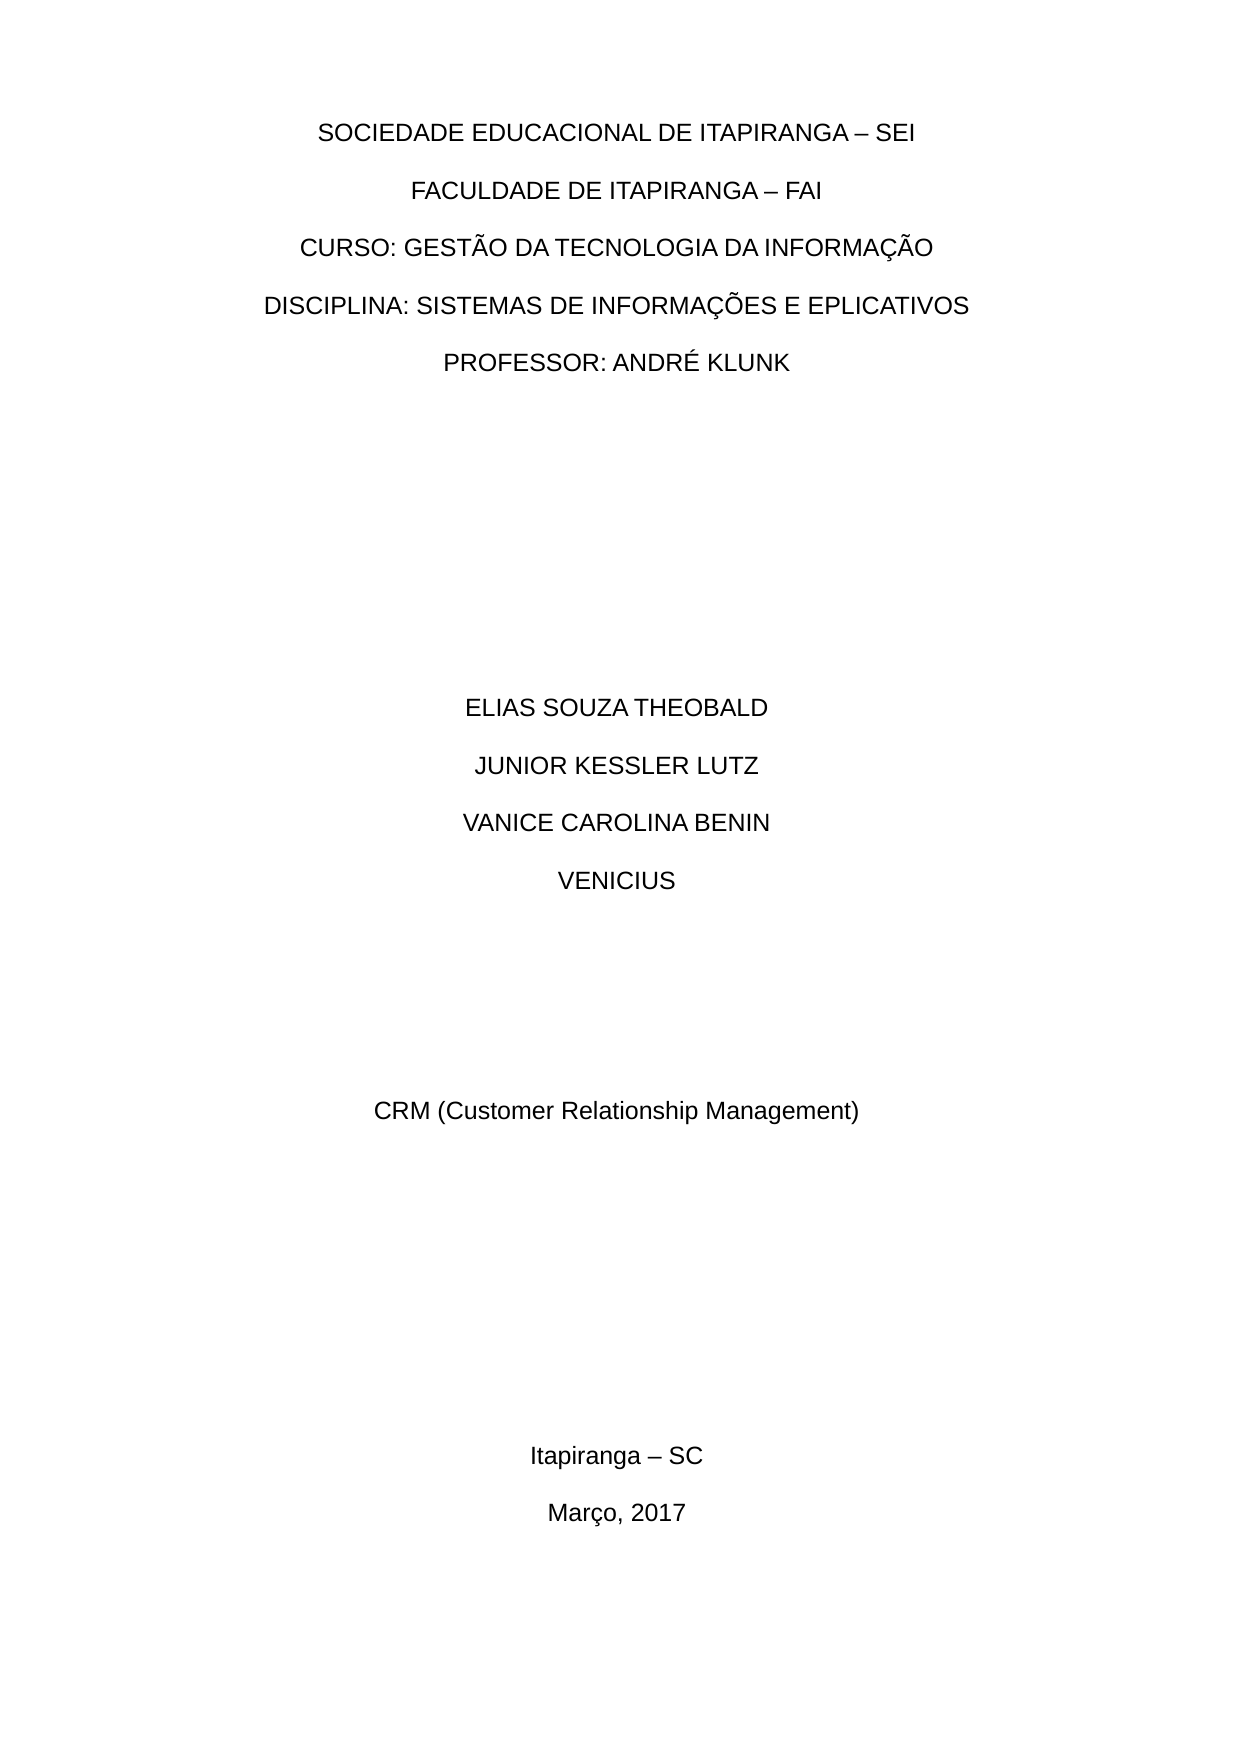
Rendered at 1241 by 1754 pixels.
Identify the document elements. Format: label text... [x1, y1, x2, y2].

text SOCIEDADE EDUCACIONAL DE ITAPIRANGA – SEI FACULDADE DE ITAPIRANGA – FAI CURSO: GESTÃO DA TECNOLOGIA DA INFORMAÇÃO DISCIPLINA: SISTEMAS DE INFORMAÇÕES E EPLICATIVOS PROFESSOR: ANDRÉ KLUNK ELIAS SOUZA THEOBALD JUNIOR KESSLER LUTZ VANICE CAROLINA BENIN VENICIUS CRM (Customer Relationship Management) Itapiranga – SC Março, 2017 [118, 118, 1122, 1584]
